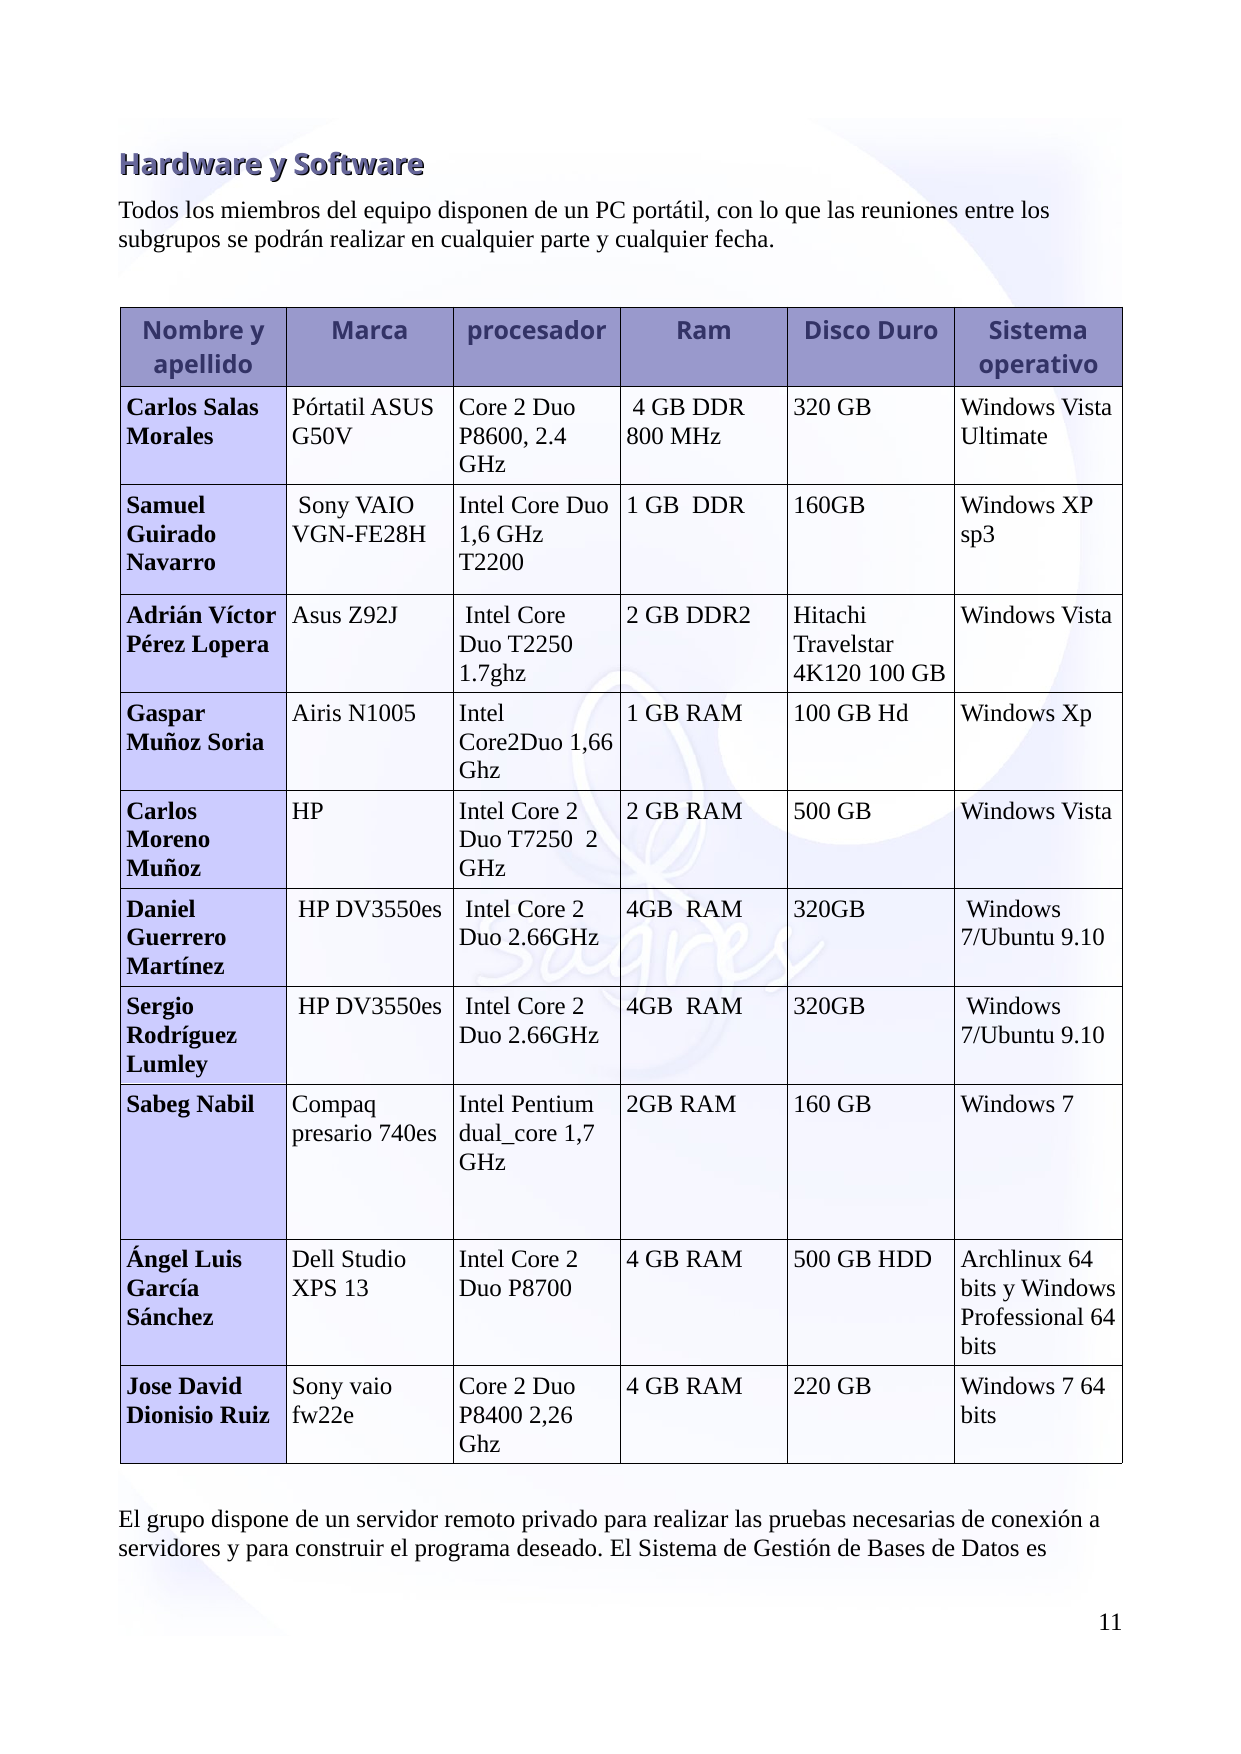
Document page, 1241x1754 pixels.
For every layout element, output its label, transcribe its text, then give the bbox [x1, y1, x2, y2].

table_cell 320GB [788, 889, 954, 986]
table_cell 100 GB Hd [788, 693, 954, 790]
table_cell Windows 7 64 bits [955, 1366, 1122, 1463]
table_cell Intel Core Duo T2250 1.7ghz [454, 595, 620, 692]
table_cell Sergio Rodríguez Lumley [121, 987, 286, 1083]
table_cell 2 GB RAM [621, 791, 787, 888]
table_cell Intel Core2Duo 1,66 Ghz [454, 693, 620, 790]
table_header Sistema operativo [955, 308, 1122, 386]
table_cell 2 GB DDR2 [621, 595, 787, 692]
table_cell 500 GB HDD [788, 1240, 954, 1365]
table_cell Windows 7/Ubuntu 9.10 [955, 987, 1122, 1083]
table_cell Sony vaio fw22e [287, 1366, 453, 1463]
table_cell Intel Core 2 Duo 2.66GHz [454, 889, 620, 986]
picture [118, 1562, 1122, 1636]
table_cell 320GB [788, 987, 954, 1083]
table_cell Intel Pentium dual_core 1,7 GHz [454, 1085, 620, 1239]
table_cell HP DV3550es [287, 987, 453, 1083]
table_cell Pórtatil ASUS G50V [287, 387, 453, 484]
table_cell 1 GB RAM [621, 693, 787, 790]
text El grupo dispone de un servidor remoto privado para realizar las pruebas necesarias de conexión a servidores y para construir el programa deseado. El Sistema de Gestión de Bases de Datos es [118, 1504, 1122, 1562]
table_cell Intel Core 2 Duo T7250 2 GHz [454, 791, 620, 888]
table_cell 4GB RAM [621, 987, 787, 1083]
table_cell Windows 7/Ubuntu 9.10 [955, 889, 1122, 986]
table_cell Jose David Dionisio Ruiz [121, 1366, 286, 1463]
table_cell 2GB RAM [621, 1085, 787, 1239]
table_cell Windows Vista [955, 791, 1122, 888]
table_cell Adrián Víctor Pérez Lopera [121, 595, 286, 692]
table_cell Intel Core Duo 1,6 GHz T2200 [454, 485, 620, 594]
table_cell Hitachi Travelstar 4K120 100 GB [788, 595, 954, 692]
picture [118, 183, 1122, 195]
table_cell Windows XP sp3 [955, 485, 1122, 594]
table_cell 4 GB DDR 800 MHz [621, 387, 787, 484]
table_cell Windows Vista Ultimate [955, 387, 1122, 484]
table_header Nombre y apellido [121, 308, 286, 386]
table_cell Core 2 Duo P8400 2,26 Ghz [454, 1366, 620, 1463]
table_cell Samuel Guirado Navarro [121, 485, 286, 594]
table_cell Asus Z92J [287, 595, 453, 692]
picture [118, 253, 1122, 1504]
table_cell Ángel Luis García Sánchez [121, 1240, 286, 1365]
table_cell 160 GB [788, 1085, 954, 1239]
table_cell 320 GB [788, 387, 954, 484]
table_cell Compaq presario 740es [287, 1085, 453, 1239]
table_header Disco Duro [788, 308, 954, 386]
table_cell Sony VAIO VGN-FE28H [287, 485, 453, 594]
table_cell Intel Core 2 Duo P8700 [454, 1240, 620, 1365]
table_cell Windows Xp [955, 693, 1122, 790]
table_cell Carlos Salas Morales [121, 387, 286, 484]
table_cell Daniel Guerrero Martínez [121, 889, 286, 986]
table_cell Core 2 Duo P8600, 2.4 GHz [454, 387, 620, 484]
table_header procesador [454, 308, 620, 386]
table_header Marca [287, 308, 453, 386]
table_cell 220 GB [788, 1366, 954, 1463]
table_cell Windows 7 [955, 1085, 1122, 1239]
table_cell Dell Studio XPS 13 [287, 1240, 453, 1365]
table_cell 500 GB [788, 791, 954, 888]
table_cell Gaspar Muñoz Soria [121, 693, 286, 790]
table_cell 1 GB DDR [621, 485, 787, 594]
table_cell 4GB RAM [621, 889, 787, 986]
table_cell Archlinux 64 bits y Windows Professional 64 bits [955, 1240, 1122, 1365]
table_cell 4 GB RAM [621, 1366, 787, 1463]
table_cell 4 GB RAM [621, 1240, 787, 1365]
table_cell 160GB [788, 485, 954, 594]
text Todos los miembros del equipo disponen de un PC portátil, con lo que las reuniones entre los subgrupos se podrán realizar en cualquier parte y cualquier fecha. [118, 195, 1122, 253]
table_cell HP DV3550es [287, 889, 453, 986]
table_header Ram [621, 308, 787, 386]
picture [118, 118, 1122, 143]
table_cell HP [287, 791, 453, 888]
table_cell Airis N1005 [287, 693, 453, 790]
table_cell Windows Vista [955, 595, 1122, 692]
table_cell Intel Core 2 Duo 2.66GHz [454, 987, 620, 1083]
subtitle Hardware y Software [118, 143, 1122, 183]
table_cell Sabeg Nabil [121, 1085, 286, 1239]
table_cell Carlos Moreno Muñoz [121, 791, 286, 888]
